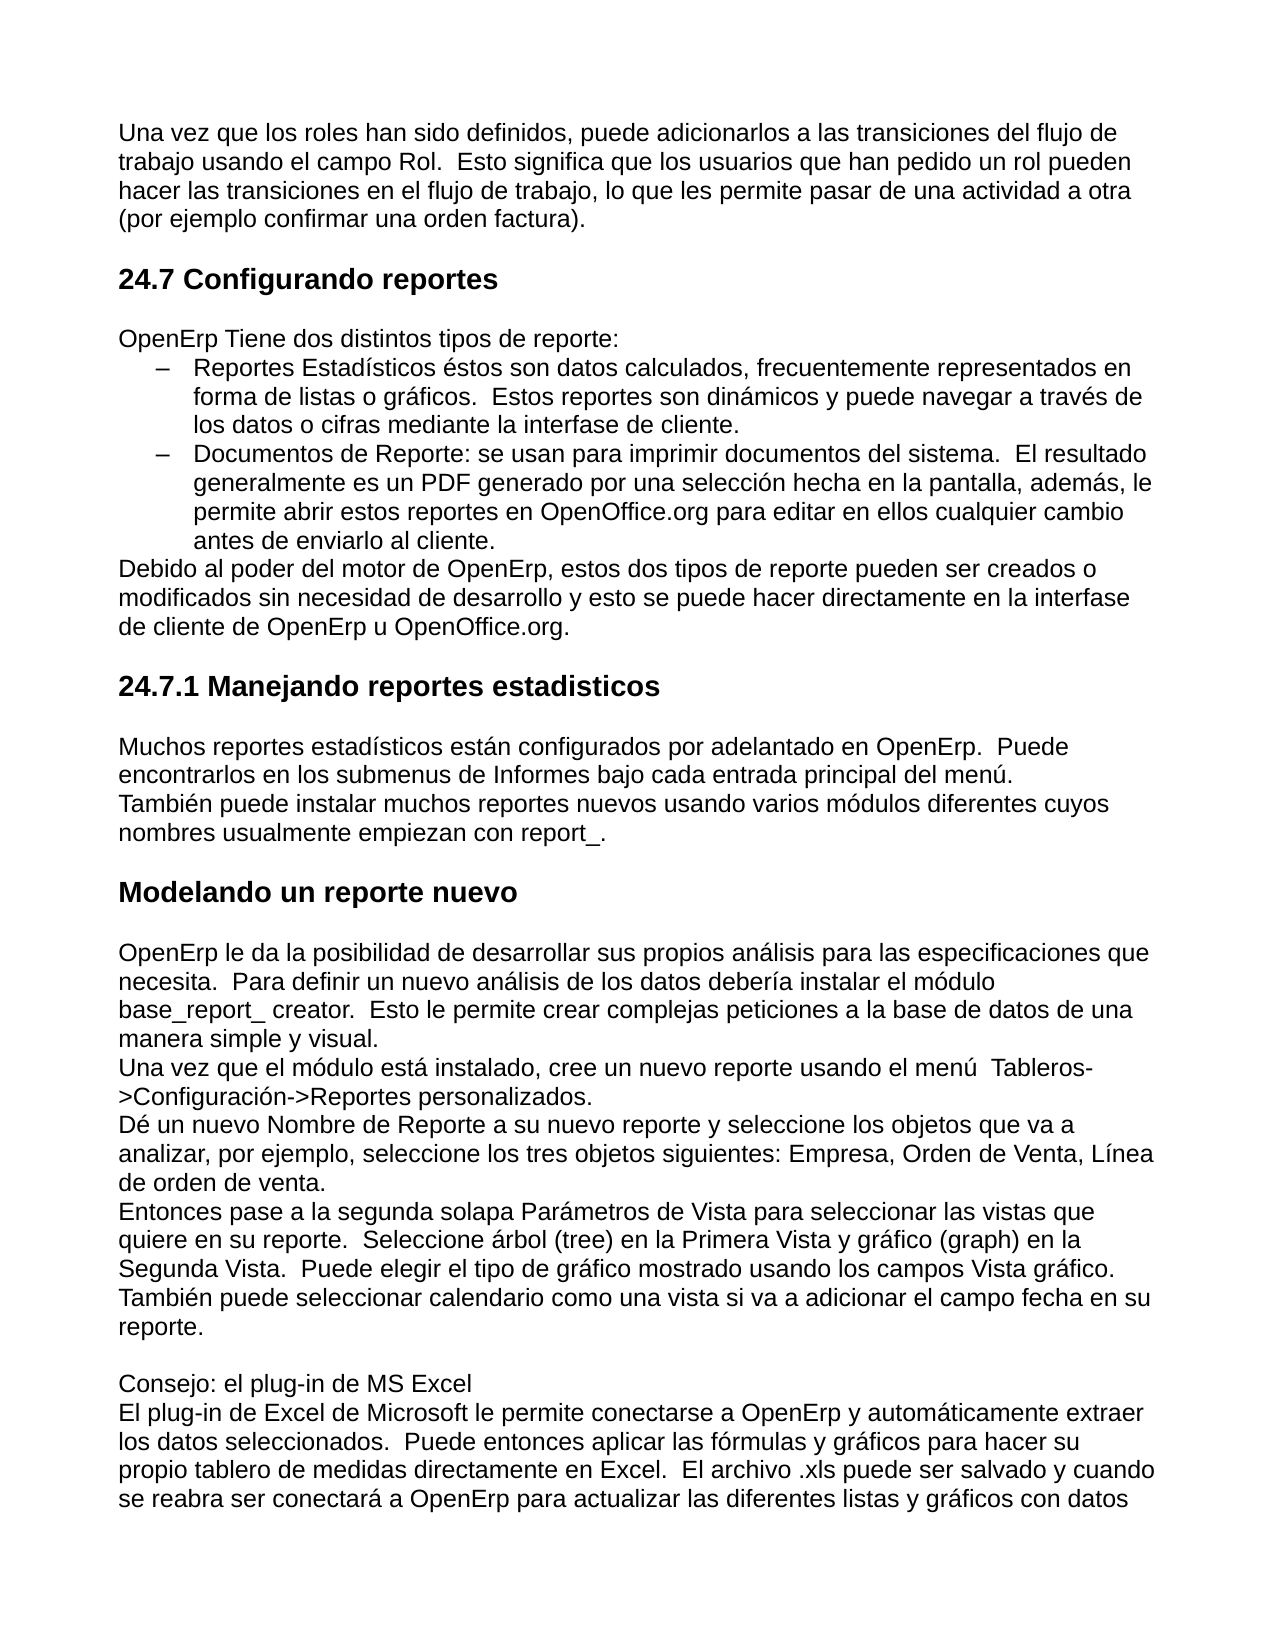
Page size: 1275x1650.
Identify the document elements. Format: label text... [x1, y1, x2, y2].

text Consejo: el plug-in de MS Excel [118, 1369, 1157, 1398]
text 24.7.1 Manejando reportes estadisticos [118, 669, 1157, 703]
text Muchos reportes estadísticos están configurados por adelantado en OpenErp. Puede encontrarlos en los submenus de Informes bajo cada entrada principal del menú. [118, 732, 1157, 789]
text Modelando un reporte nuevo [118, 875, 1157, 909]
text Una vez que los roles han sido definidos, puede adicionarlos a las transiciones del flujo de trabajo usando el campo Rol. Esto significa que los usuarios que han pedido un rol pueden hacer las transiciones en el flujo de trabajo, lo que les permite pasar de una actividad a otra (por ejemplo confirmar una orden factura). [118, 118, 1157, 233]
text Debido al poder del motor de OpenErp, estos dos tipos de reporte pueden ser creados o modificados sin necesidad de desarrollo y esto se puede hacer directamente en la interfase de cliente de OpenErp u OpenOffice.org. [118, 554, 1157, 641]
text Una vez que el módulo está instalado, cree un nuevo reporte usando el menú Tableros->Configuración->Reportes personalizados. [118, 1053, 1157, 1110]
text Entonces pase a la segunda solapa Parámetros de Vista para seleccionar las vistas que quiere en su reporte. Seleccione árbol (tree) en la Primera Vista y gráfico (graph) en la Segunda Vista. Puede elegir el tipo de gráfico mostrado usando los campos Vista gráfico. [118, 1196, 1157, 1283]
text También puede instalar muchos reportes nuevos usando varios módulos diferentes cuyos nombres usualmente empiezan con report_. [118, 789, 1157, 847]
text También puede seleccionar calendario como una vista si va a adicionar el campo fecha en su reporte. [118, 1283, 1157, 1340]
text OpenErp le da la posibilidad de desarrollar sus propios análisis para las especificaciones que necesita. Para definir un nuevo análisis de los datos debería instalar el módulo base_report_ creator. Esto le permite crear complejas peticiones a la base de datos de una manera simple y visual. [118, 938, 1157, 1053]
list Documentos de Reporte: se usan para imprimir documentos del sistema. El resultado generalmente es un PDF generado por una selección hecha en la pantalla, además, le permite abrir estos reportes en OpenOffice.org para editar en ellos cualquier cambio antes de enviarlo al cliente. [156, 439, 1157, 554]
text 24.7 Configurando reportes [118, 262, 1157, 295]
text El plug-in de Excel de Microsoft le permite conectarse a OpenErp y automáticamente extraer los datos seleccionados. Puede entonces aplicar las fórmulas y gráficos para hacer su propio tablero de medidas directamente en Excel. El archivo .xls puede ser salvado y cuando se reabra ser conectará a OpenErp para actualizar las diferentes listas y gráficos con datos [118, 1398, 1157, 1513]
list Reportes Estadísticos éstos son datos calculados, frecuentemente representados en forma de listas o gráficos. Estos reportes son dinámicos y puede navegar a través de los datos o cifras mediante la interfase de cliente. [156, 353, 1157, 439]
text OpenErp Tiene dos distintos tipos de reporte: [118, 324, 1157, 353]
text Dé un nuevo Nombre de Reporte a su nuevo reporte y seleccione los objetos que va a analizar, por ejemplo, seleccione los tres objetos siguientes: Empresa, Orden de Venta, Línea de orden de venta. [118, 1110, 1157, 1196]
